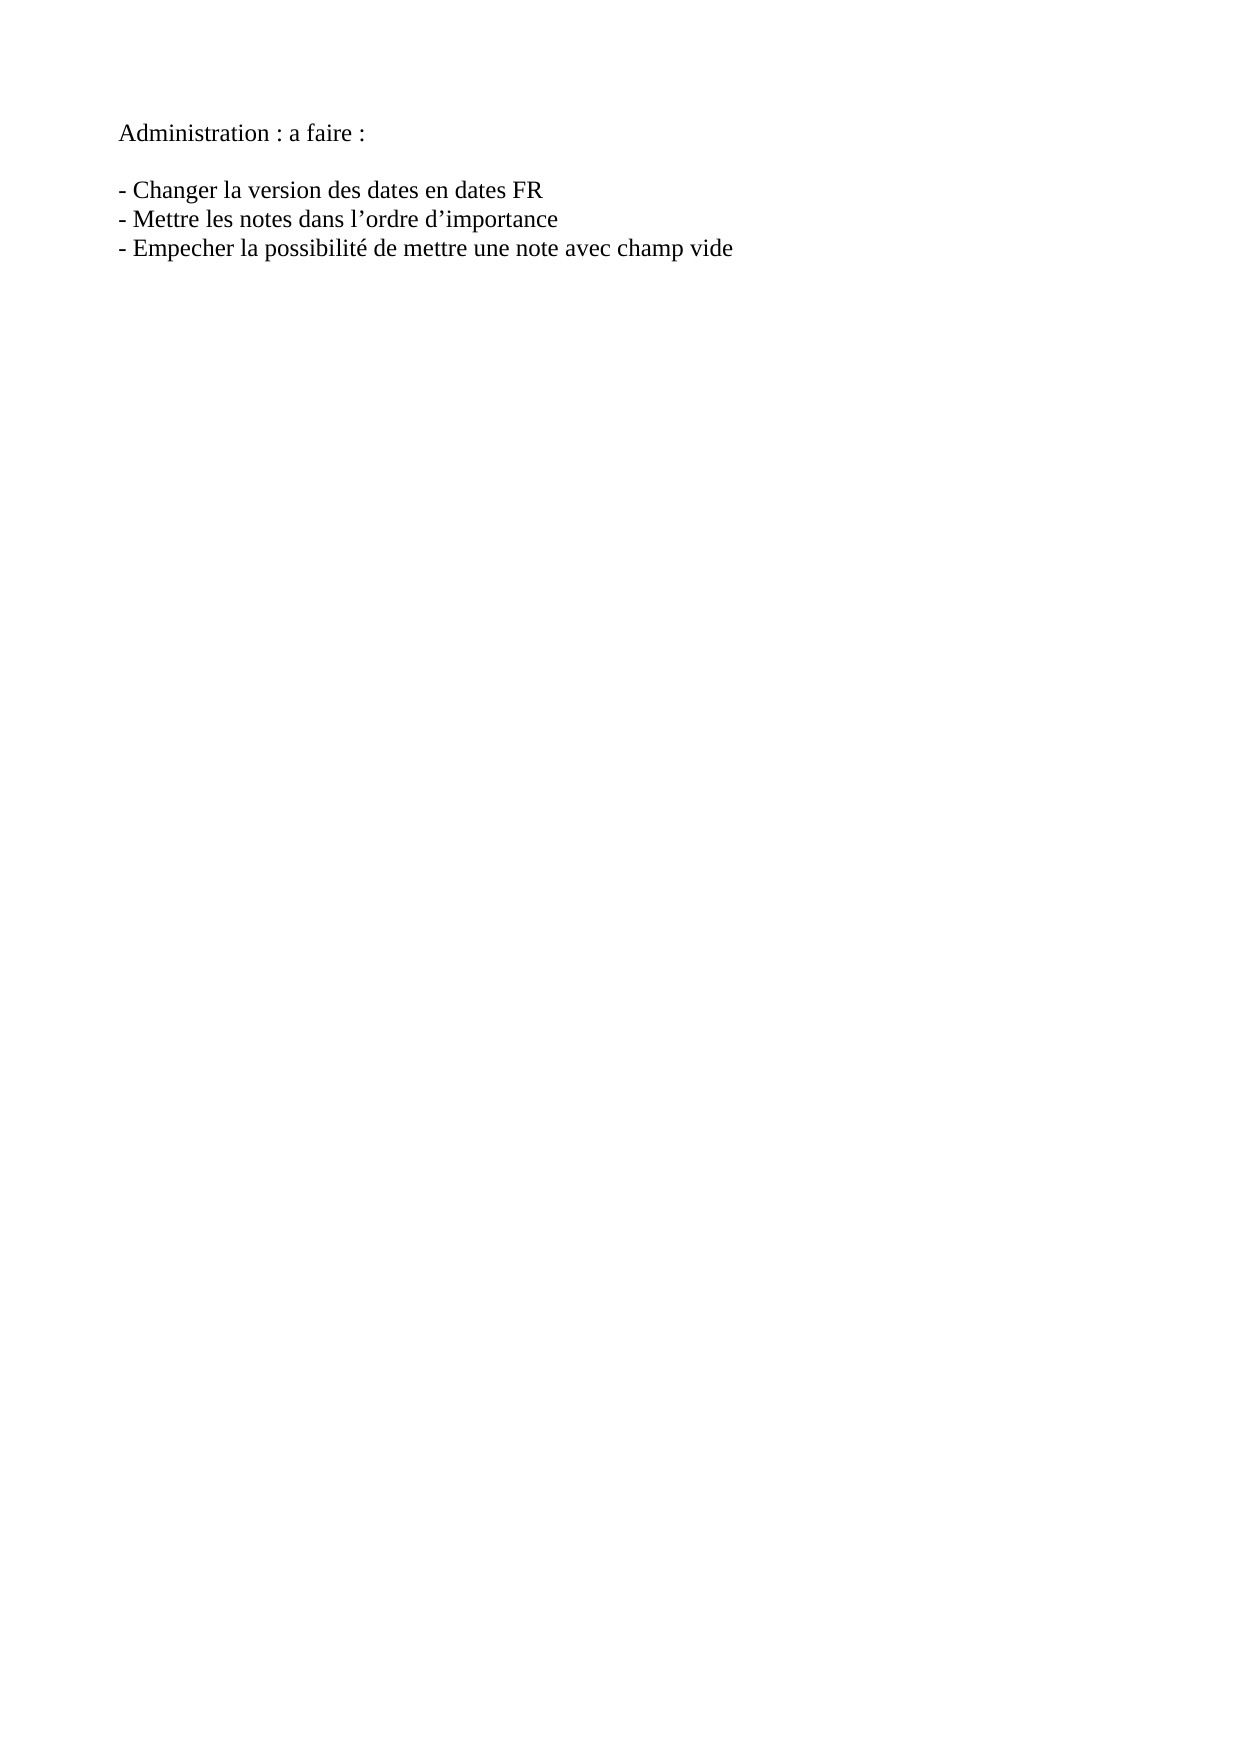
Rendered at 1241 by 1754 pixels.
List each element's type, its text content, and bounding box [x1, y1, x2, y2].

text Administration : a faire : [118, 118, 1122, 147]
text - Empecher la possibilité de mettre une note avec champ vide [118, 233, 1122, 262]
text - Mettre les notes dans l’ordre d’importance [118, 204, 1122, 233]
text - Changer la version des dates en dates FR [118, 176, 1122, 204]
